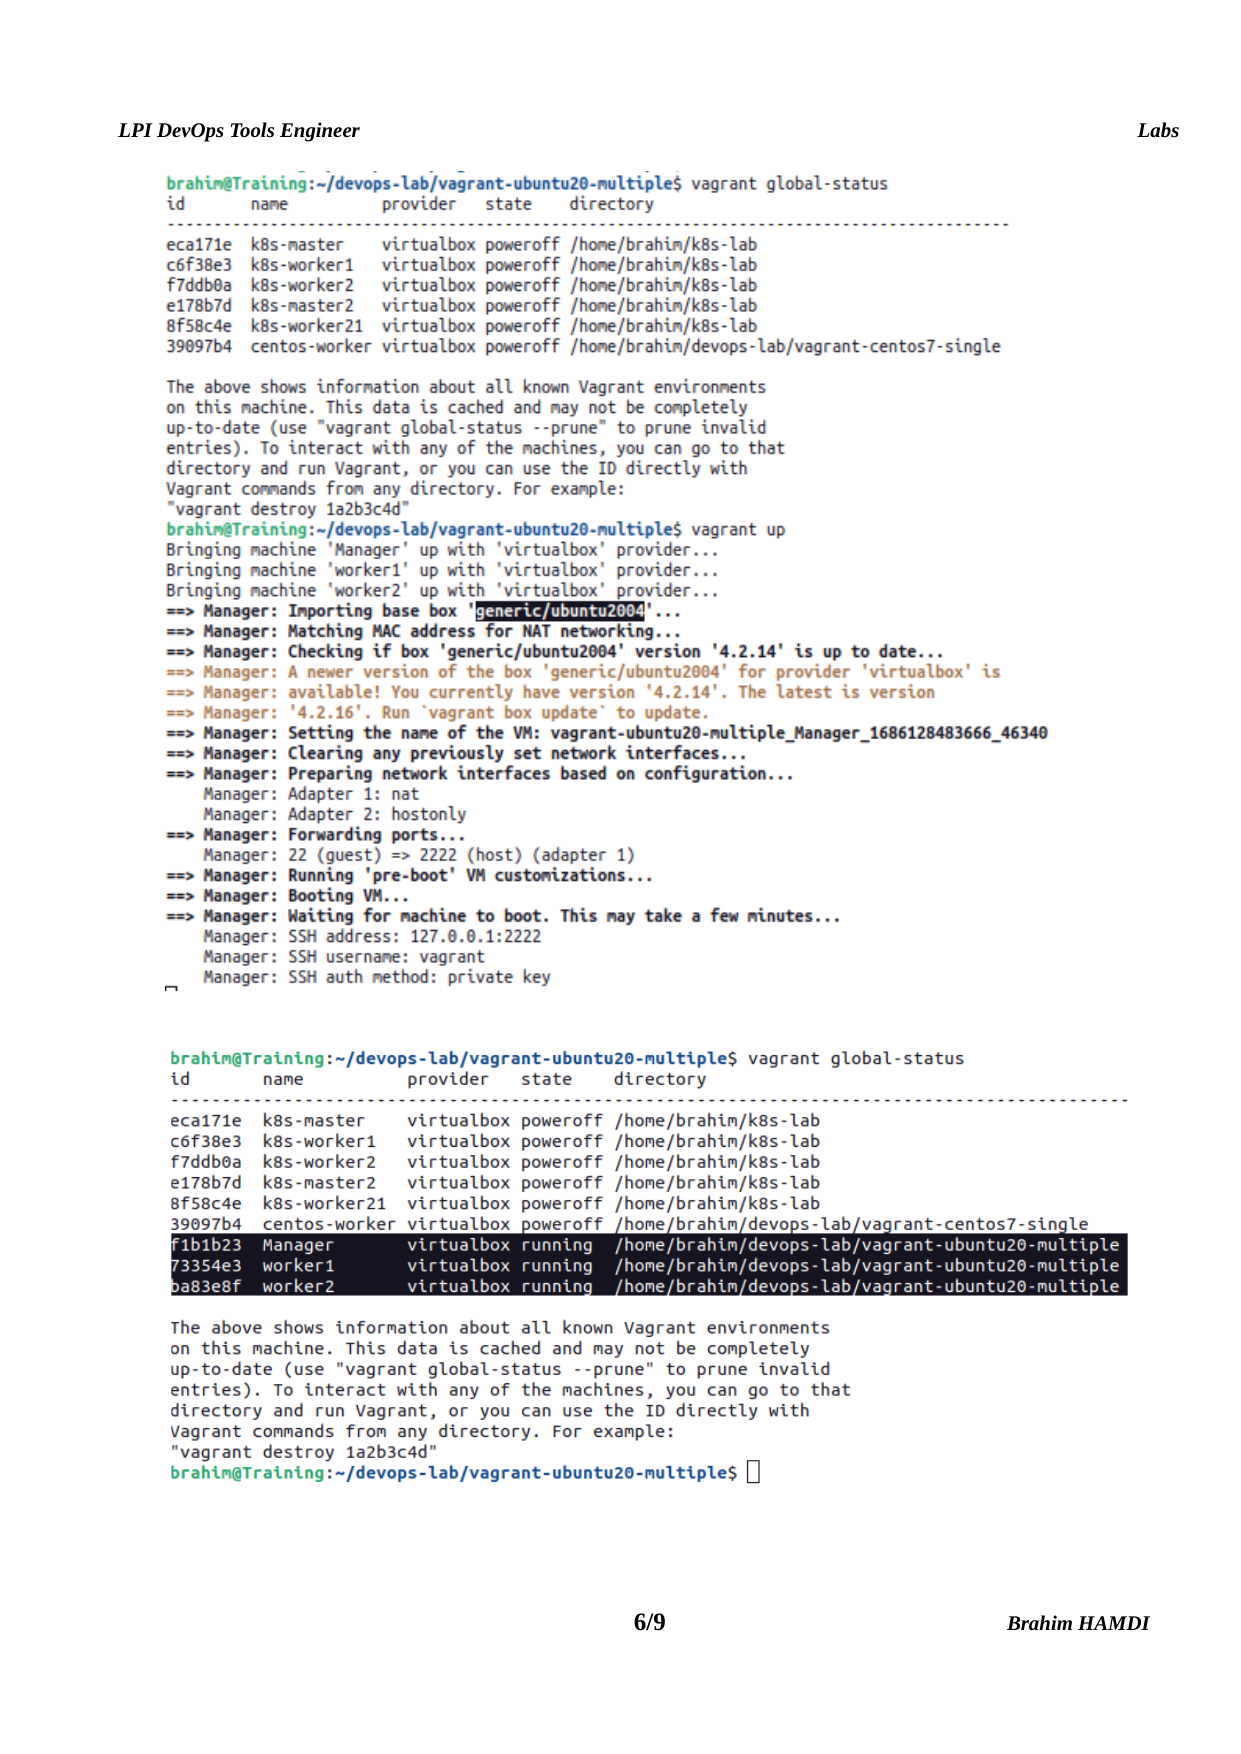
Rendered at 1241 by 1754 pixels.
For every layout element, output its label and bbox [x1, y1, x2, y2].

picture [165, 171, 1134, 991]
picture [171, 1047, 1128, 1489]
